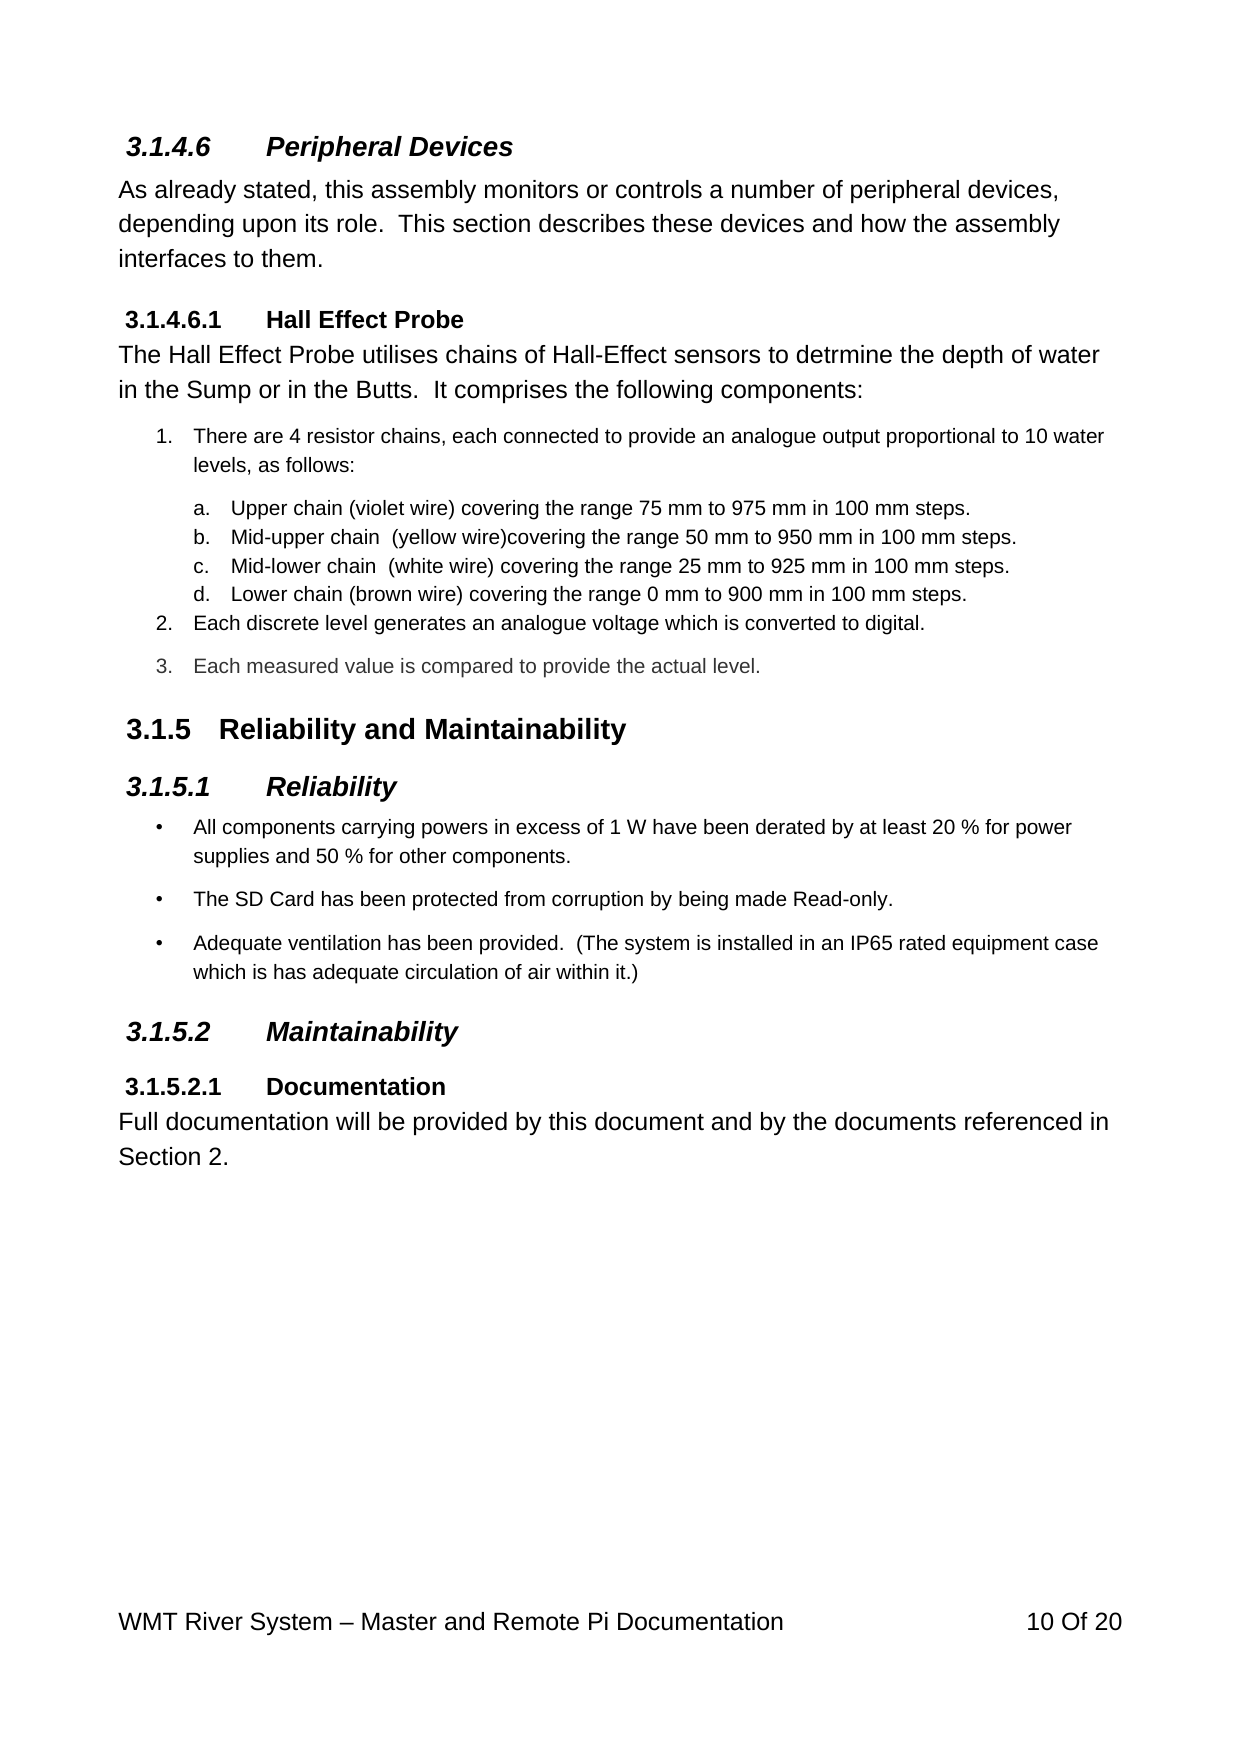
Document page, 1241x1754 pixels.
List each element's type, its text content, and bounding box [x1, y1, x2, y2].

list Mid-lower chain (white wire) covering the range 25 mm to 925 mm in 100 mm steps. [193, 553, 1122, 577]
subtitle Hall Effect Probe [118, 306, 1122, 334]
list Upper chain (violet wire) covering the range 75 mm to 975 mm in 100 mm steps. [193, 496, 1122, 520]
list Adequate ventilation has been provided. (The system is installed in an IP65 rated equipment case which is has adequate circulation of air within it.) [156, 931, 1122, 983]
list Mid-upper chain (yellow wire)covering the range 50 mm to 950 mm in 100 mm steps. [193, 525, 1122, 549]
list Each measured value is compared to provide the actual level. [156, 654, 1122, 678]
list There are 4 resistor chains, each connected to provide an analogue output proportional to 10 water levels, as follows: [156, 424, 1122, 477]
text As already stated, this assembly monitors or controls a number of peripheral devices, depending upon its role. This section describes these devices and how the assembly interfaces to them. [118, 175, 1122, 273]
subtitle Reliability [118, 771, 1122, 803]
list The SD Card has been protected from corruption by being made Read-only. [156, 887, 1122, 911]
text Full documentation will be provided by this document and by the documents referenced in Section 2. [118, 1107, 1122, 1170]
list Lower chain (brown wire) covering the range 0 mm to 900 mm in 100 mm steps. [193, 582, 1122, 606]
text The Hall Effect Probe utilises chains of Hall-Effect sensors to detrmine the depth of water in the Sump or in the Butts. It comprises the following components: [118, 340, 1122, 403]
list All components carrying powers in excess of 1 W have been derated by at least 20 % for power supplies and 50 % for other components. [156, 815, 1122, 868]
list Each discrete level generates an analogue voltage which is converted to digital. [156, 611, 1122, 635]
subtitle Peripheral Devices [118, 131, 1122, 162]
subtitle Maintainability [118, 1015, 1122, 1047]
subtitle Reliability and Maintainability [118, 712, 1122, 746]
subtitle Documentation [118, 1072, 1122, 1101]
